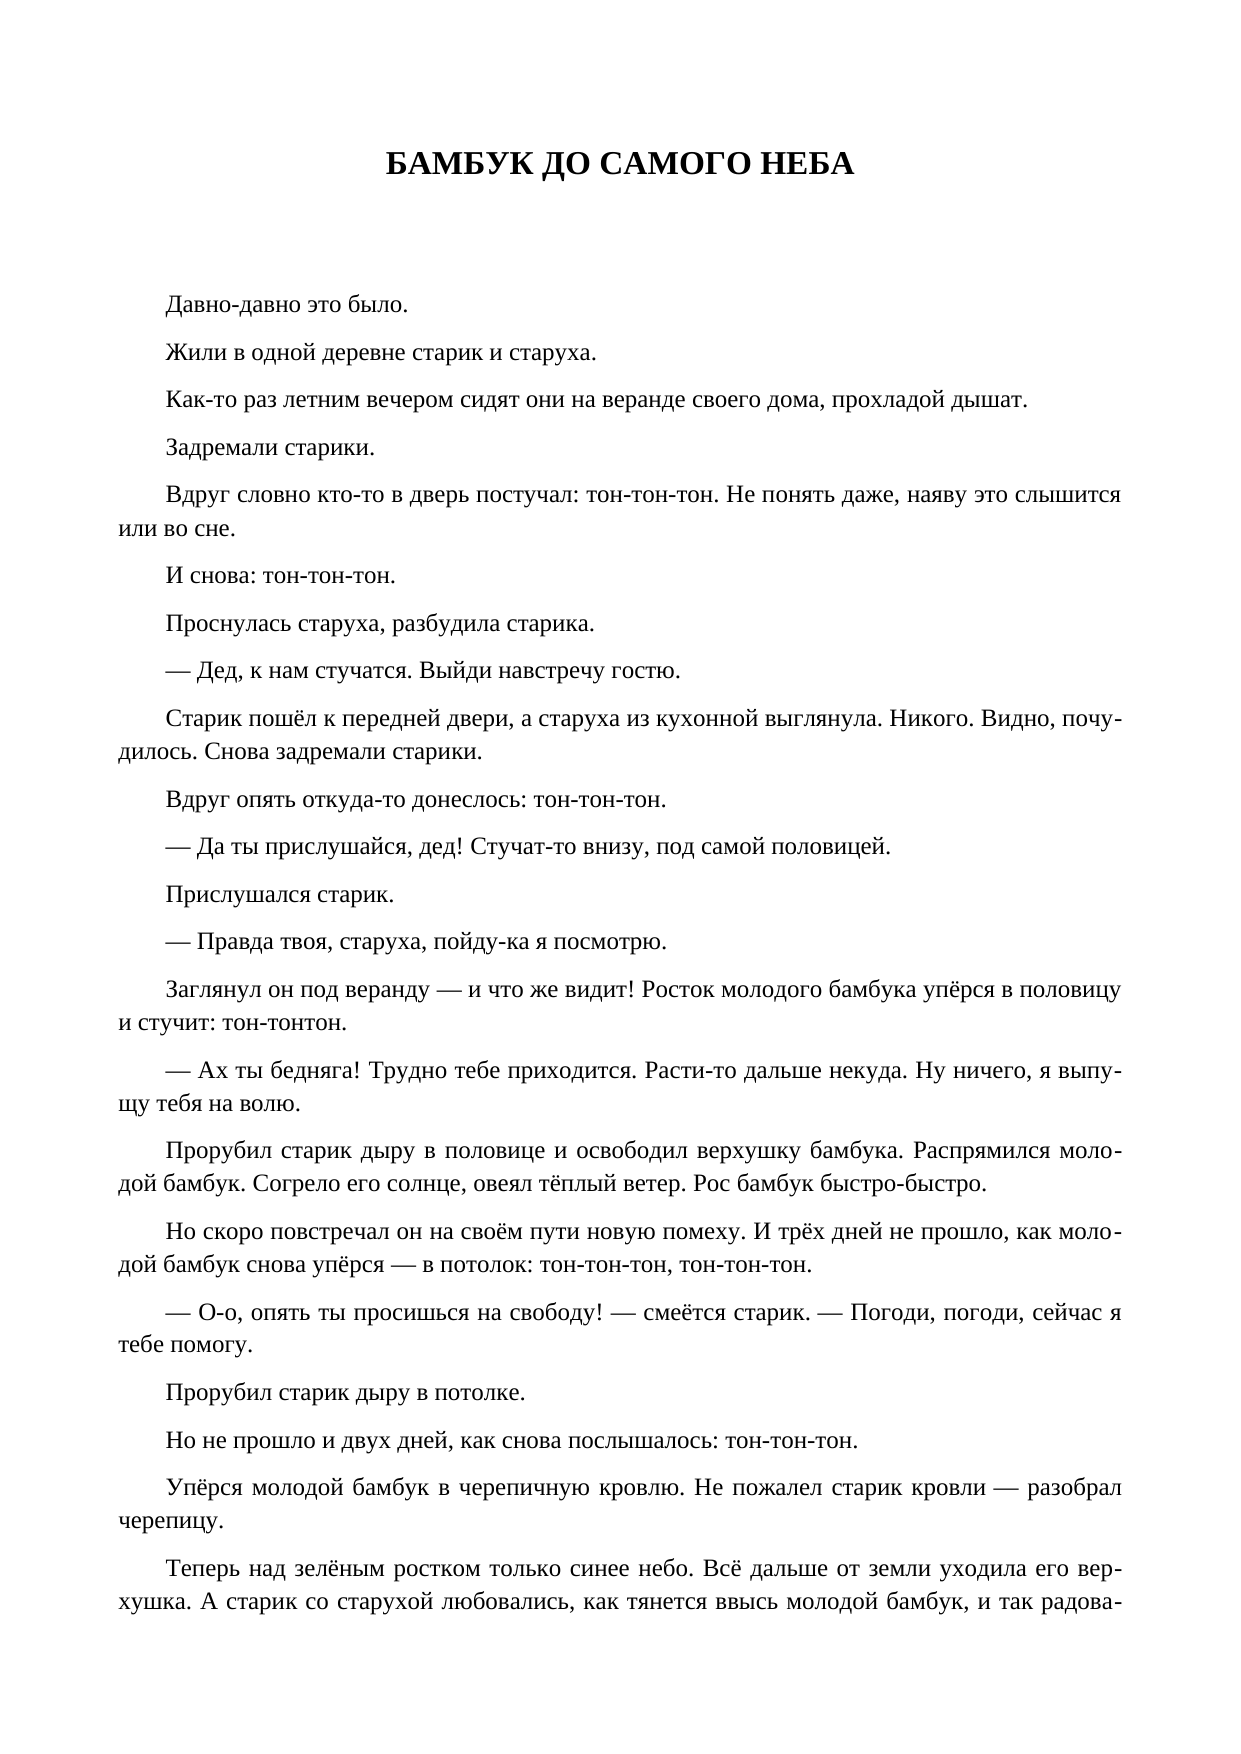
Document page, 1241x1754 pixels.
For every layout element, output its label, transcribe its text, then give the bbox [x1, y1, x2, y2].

text И снова: тон-тон-тон. [118, 560, 1122, 589]
text — Дед, к нам стучатся. Выйди навстречу гостю. [118, 655, 1122, 684]
subtitle БАМБУК ДО САМОГО НЕБА [118, 143, 1122, 181]
text Вдруг словно кто-то в дверь постучал: тон-тон-тон. Не понять даже, наяву это слышится или во сне. [118, 479, 1122, 541]
text Старик пошёл к передней двери, а старуха из кухонной выглянула. Никого. Видно, почу­дилось. Снова задремали старики. [118, 703, 1122, 765]
text Жили в одной деревне старик и старуха. [118, 337, 1122, 366]
text Прорубил старик дыру в половице и освободил верхушку бамбука. Распрямился моло­дой бамбук. Согрело его солнце, овеял тёплый ветер. Рос бамбук быстро-быстро. [118, 1135, 1122, 1197]
text Проснулась старуха, разбудила старика. [118, 608, 1122, 637]
text Прислушался старик. [118, 879, 1122, 908]
text Прорубил старик дыру в потолке. [118, 1377, 1122, 1406]
text — О-о, опять ты просишься на свободу! — смеётся старик. — Погоди, погоди, сейчас я тебе помогу. [118, 1297, 1122, 1358]
text — Да ты прислушайся, дед! Стучат-то внизу, под самой половицей. [118, 831, 1122, 860]
text Вдруг опять откуда-то донеслось: тон-тон-тон. [118, 784, 1122, 812]
text Давно-давно это было. [118, 289, 1122, 318]
text Но скоро повстречал он на своём пути новую помеху. И трёх дней не прошло, как моло­дой бамбук снова упёрся — в потолок: тон-тон-тон, тон-тон-тон. [118, 1216, 1122, 1278]
text Теперь над зелёным ростком только синее небо. Всё дальше от земли уходила его вер­хушка. А старик со старухой любовались, как тянется ввысь молодой бамбук, и так радова­ [118, 1553, 1122, 1615]
text Как-то раз летним вечером сидят они на веранде своего дома, прохладой дышат. [118, 384, 1122, 413]
text Заглянул он под веранду — и что же видит! Росток молодого бамбука упёрся в половицу и стучит: тон-тонтон. [118, 974, 1122, 1036]
text Но не прошло и двух дней, как снова послышалось: тон-тон-тон. [118, 1425, 1122, 1453]
text Упёрся молодой бамбук в черепичную кровлю. Не пожалел старик кровли — разобрал черепицу. [118, 1472, 1122, 1534]
text — Ах ты бедняга! Трудно тебе приходится. Расти-то дальше некуда. Ну ничего, я выпу­щу тебя на волю. [118, 1055, 1122, 1116]
text — Правда твоя, старуха, пойду-ка я посмотрю. [118, 926, 1122, 955]
text Задремали старики. [118, 432, 1122, 461]
